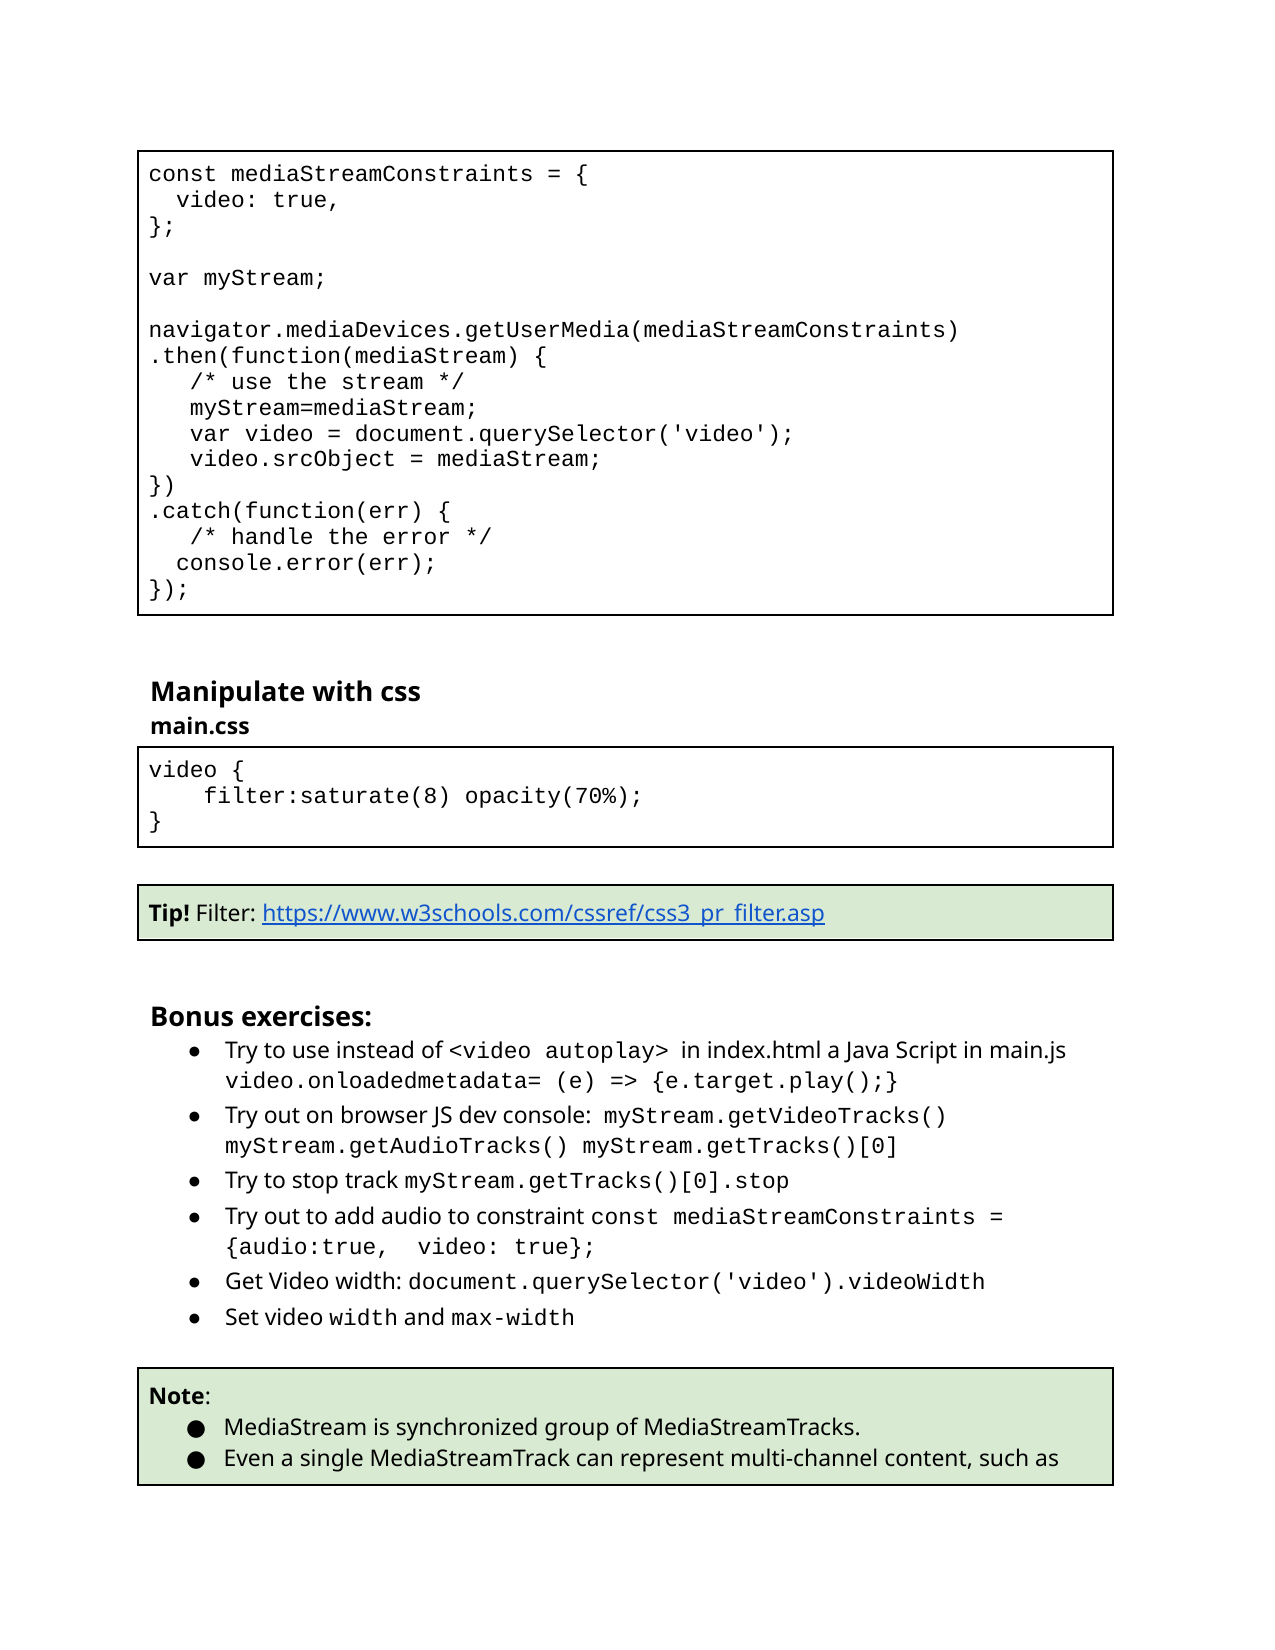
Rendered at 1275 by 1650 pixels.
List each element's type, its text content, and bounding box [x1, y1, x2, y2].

subtitle Manipulate with css [150, 673, 1125, 709]
list Try out to add audio to constraint const mediaStreamConstraints = {audio:true, video: true}; [187, 1200, 1125, 1261]
text main.css [150, 709, 1125, 741]
table_header Note: MediaStream is synchronized group of MediaStreamTracks. Even a single MediaStreamTrack can represent multi-channel content, such as [139, 1369, 1112, 1484]
table_header Tip! Filter: https://www.w3schools.com/cssref/css3_pr_filter.asp [139, 886, 1112, 938]
list Try to use instead of <video autoplay> in index.html a Java Script in main.js video.onloadedmetadata= (e) => {e.target.play();} [187, 1034, 1125, 1095]
list Try out on browser JS dev console: myStream.getVideoTracks() myStream.getAudioTracks() myStream.getTracks()[0] [187, 1099, 1125, 1160]
table_header const mediaStreamConstraints = { video: true, }; var myStream; navigator.mediaDevices.getUserMedia(mediaStreamConstraints) .then(function(mediaStream) { /* use the stream */ myStream=mediaStream; var video = document.querySelector('video'); video.srcObject = mediaStream; }) .catch(function(err) { /* handle the error */ console.error(err); }); [139, 152, 1112, 614]
list Try to stop track myStream.getTracks()[0].stop [187, 1164, 1125, 1196]
subtitle Bonus exercises: [150, 997, 1125, 1034]
list Set video width and max-width [187, 1301, 1125, 1333]
list Get Video width: document.querySelector('video').videoWidth [187, 1265, 1125, 1297]
table_header video { filter:saturate(8) opacity(70%); } [139, 748, 1112, 846]
